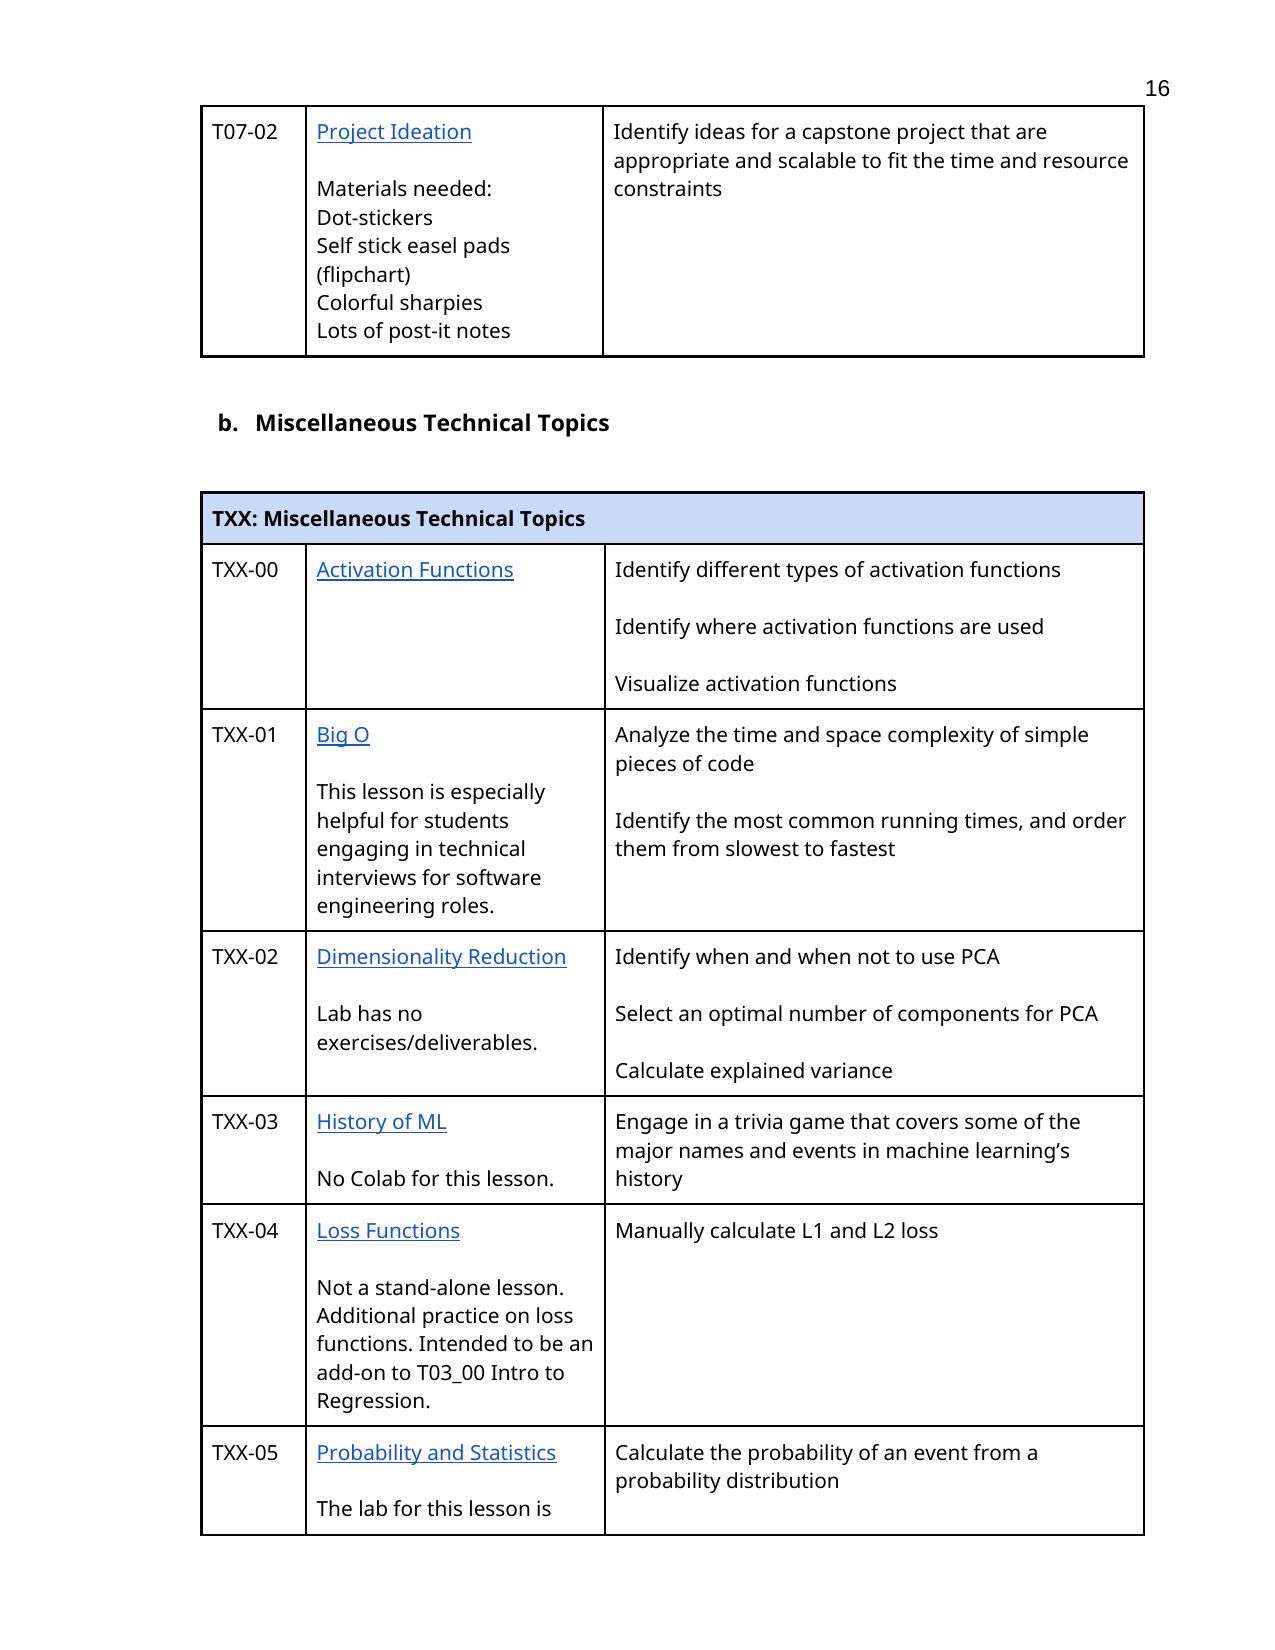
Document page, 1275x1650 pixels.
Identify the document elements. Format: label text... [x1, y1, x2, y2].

table_cell TXX-03 [203, 1097, 305, 1203]
table_cell TXX-04 [203, 1205, 305, 1425]
list Miscellaneous Technical Topics [217, 407, 1170, 438]
table_cell TXX-05 [203, 1427, 305, 1533]
table_cell T07-02 [203, 107, 305, 355]
table_cell Project Ideation Materials needed: Dot-stickers Self stick easel pads (flipchart) Colorful sharpies Lots of post-it notes [307, 107, 602, 355]
table_cell Dimensionality Reduction Lab has no exercises/deliverables. [307, 932, 604, 1095]
table_cell Manually calculate L1 and L2 loss [606, 1205, 1143, 1425]
table_cell Activation Functions [307, 545, 604, 708]
table_cell Identify when and when not to use PCA Select an optimal number of components for PCA Calculate explained variance [606, 932, 1143, 1095]
table_cell Calculate the probability of an event from a probability distribution [606, 1427, 1143, 1533]
table_cell TXX-00 [203, 545, 305, 708]
table_cell Identify different types of activation functions Identify where activation functions are used Visualize activation functions [606, 545, 1143, 708]
table_cell Analyze the time and space complexity of simple pieces of code Identify the most common running times, and order them from slowest to fastest [606, 710, 1143, 930]
table_cell Probability and Statistics The lab for this lesson is [307, 1427, 604, 1533]
table_cell TXX-01 [203, 710, 305, 930]
table_cell Loss Functions Not a stand-alone lesson. Additional practice on loss functions. Intended to be an add-on to T03_00 Intro to Regression. [307, 1205, 604, 1425]
table_cell Engage in a trivia game that covers some of the major names and events in machine learning’s history [606, 1097, 1143, 1203]
table_cell Identify ideas for a capstone project that are appropriate and scalable to fit the time and resource constraints [604, 107, 1143, 355]
table_cell TXX-02 [203, 932, 305, 1095]
table_header TXX: Miscellaneous Technical Topics [203, 494, 1143, 543]
table_cell History of ML No Colab for this lesson. [307, 1097, 604, 1203]
table_cell Big O This lesson is especially helpful for students engaging in technical interviews for software engineering roles. [307, 710, 604, 930]
